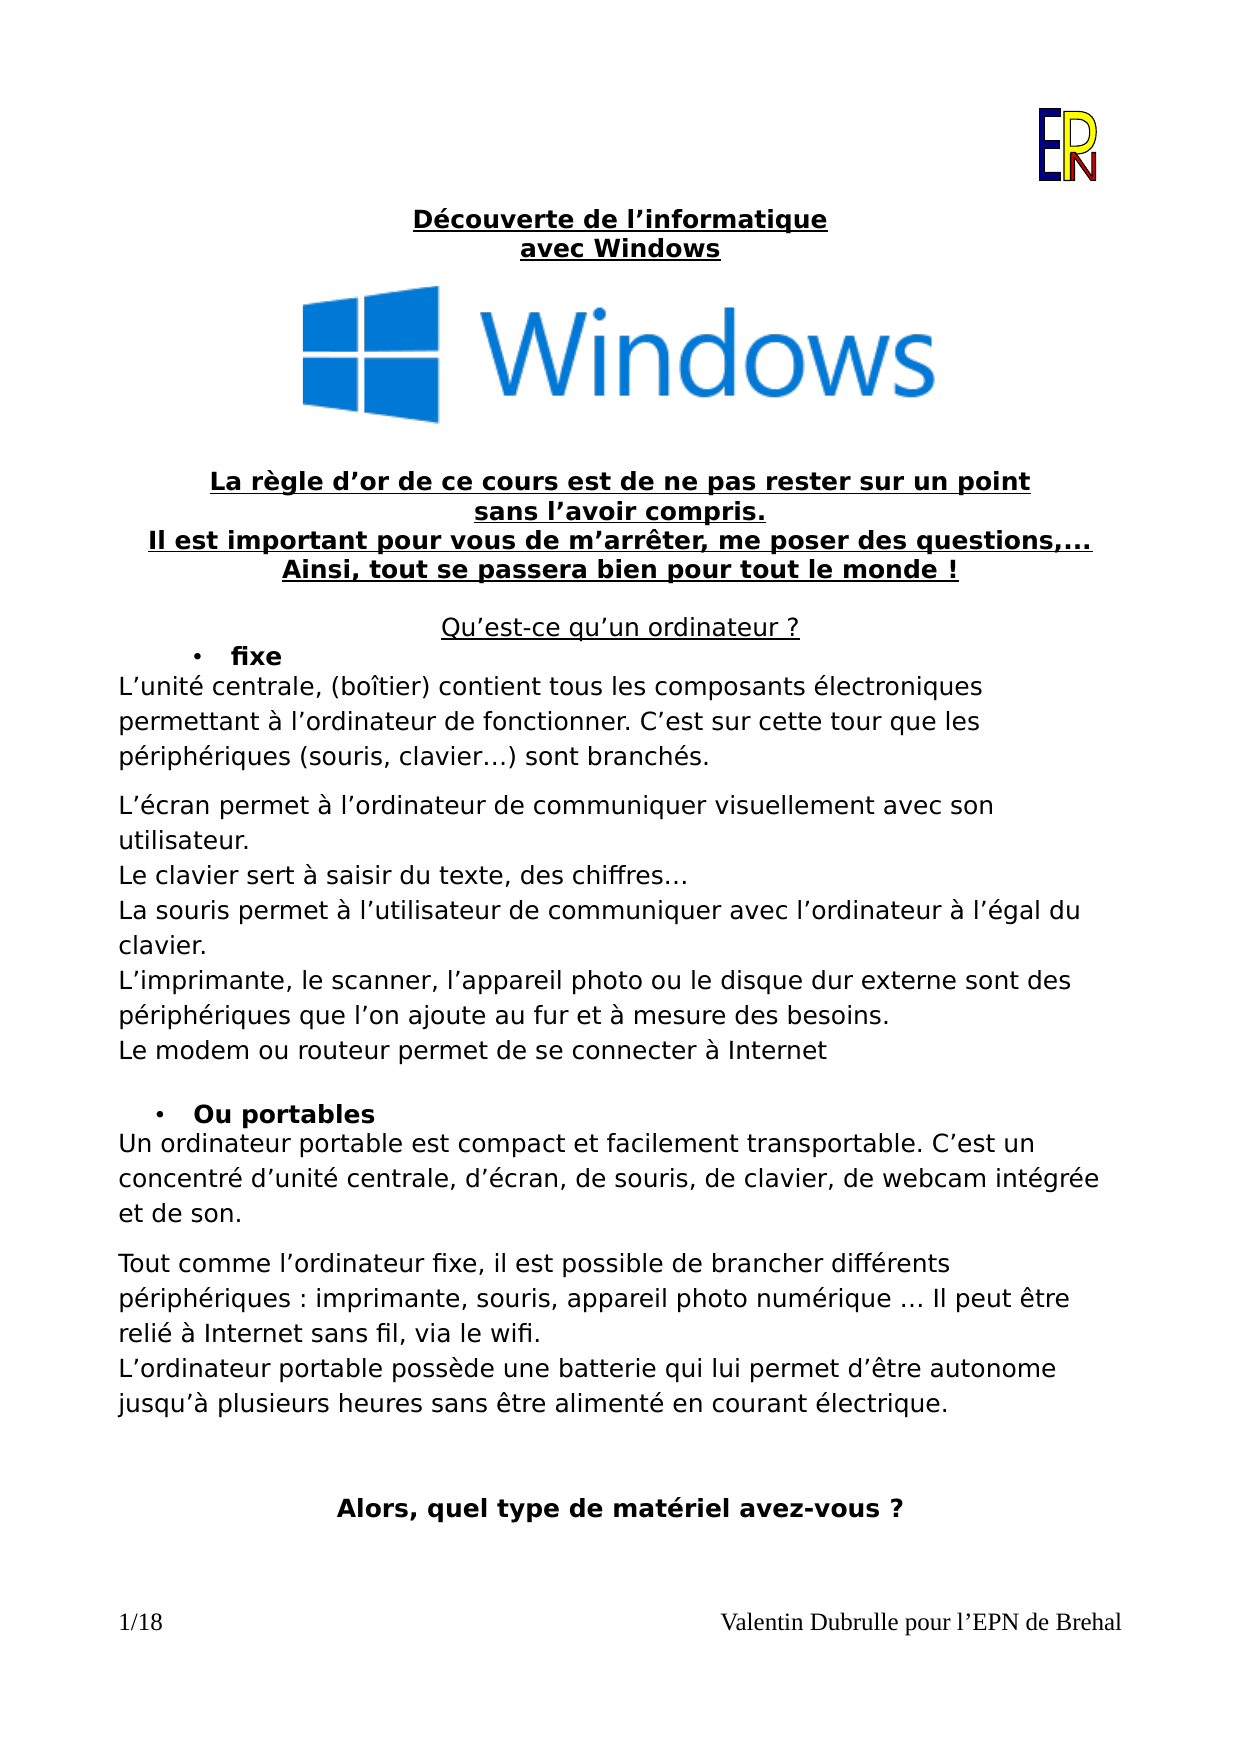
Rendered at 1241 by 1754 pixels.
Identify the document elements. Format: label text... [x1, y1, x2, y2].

text La règle d’or de ce cours est de ne pas rester sur un point [118, 468, 1122, 497]
text Un ordinateur portable est compact et facilement transportable. C’est un concentré d’unité centrale, d’écran, de souris, de clavier, de webcam intégrée et de son. [118, 1130, 1122, 1229]
text Tout comme l’ordinateur fixe, il est possible de brancher différents périphériques : imprimante, souris, appareil photo numérique … Il peut être relié à Internet sans fil, via le wifi. [118, 1249, 1122, 1348]
text avec Windows [118, 234, 1122, 263]
text Alors, quel type de matériel avez-vous ? [118, 1494, 1122, 1523]
picture [302, 286, 938, 424]
text La souris permet à l’utilisateur de communiquer avec l’ordinateur à l’égal du clavier. [118, 896, 1122, 961]
text L’écran permet à l’ordinateur de communiquer visuellement avec son utilisateur. [118, 791, 1122, 856]
text Découverte de l’informatique [118, 205, 1122, 234]
text L’imprimante, le scanner, l’appareil photo ou le disque dur externe sont des périphériques que l’on ajoute au fur et à mesure des besoins. [118, 966, 1122, 1031]
text Ainsi, tout se passera bien pour tout le monde ! [118, 555, 1122, 584]
text Le modem ou routeur permet de se connecter à Internet [118, 1036, 1122, 1066]
list fixe [193, 643, 1122, 672]
list Ou portables [156, 1101, 1122, 1130]
text sans l’avoir compris. [118, 497, 1122, 526]
text L’ordinateur portable possède une batterie qui lui permet d’être autonome jusqu’à plusieurs heures sans être alimenté en courant électrique. [118, 1354, 1122, 1418]
text Le clavier sert à saisir du texte, des chiffres… [118, 861, 1122, 891]
list Qu’est-ce qu’un ordinateur ? [83, 613, 1122, 643]
text Il est important pour vous de m’arrêter, me poser des questions,... [118, 526, 1122, 555]
text L’unité centrale, (boîtier) contient tous les composants électroniques permettant à l’ordinateur de fonctionner. C’est sur cette tour que les périphériques (souris, clavier…) sont branchés. [118, 672, 1122, 771]
